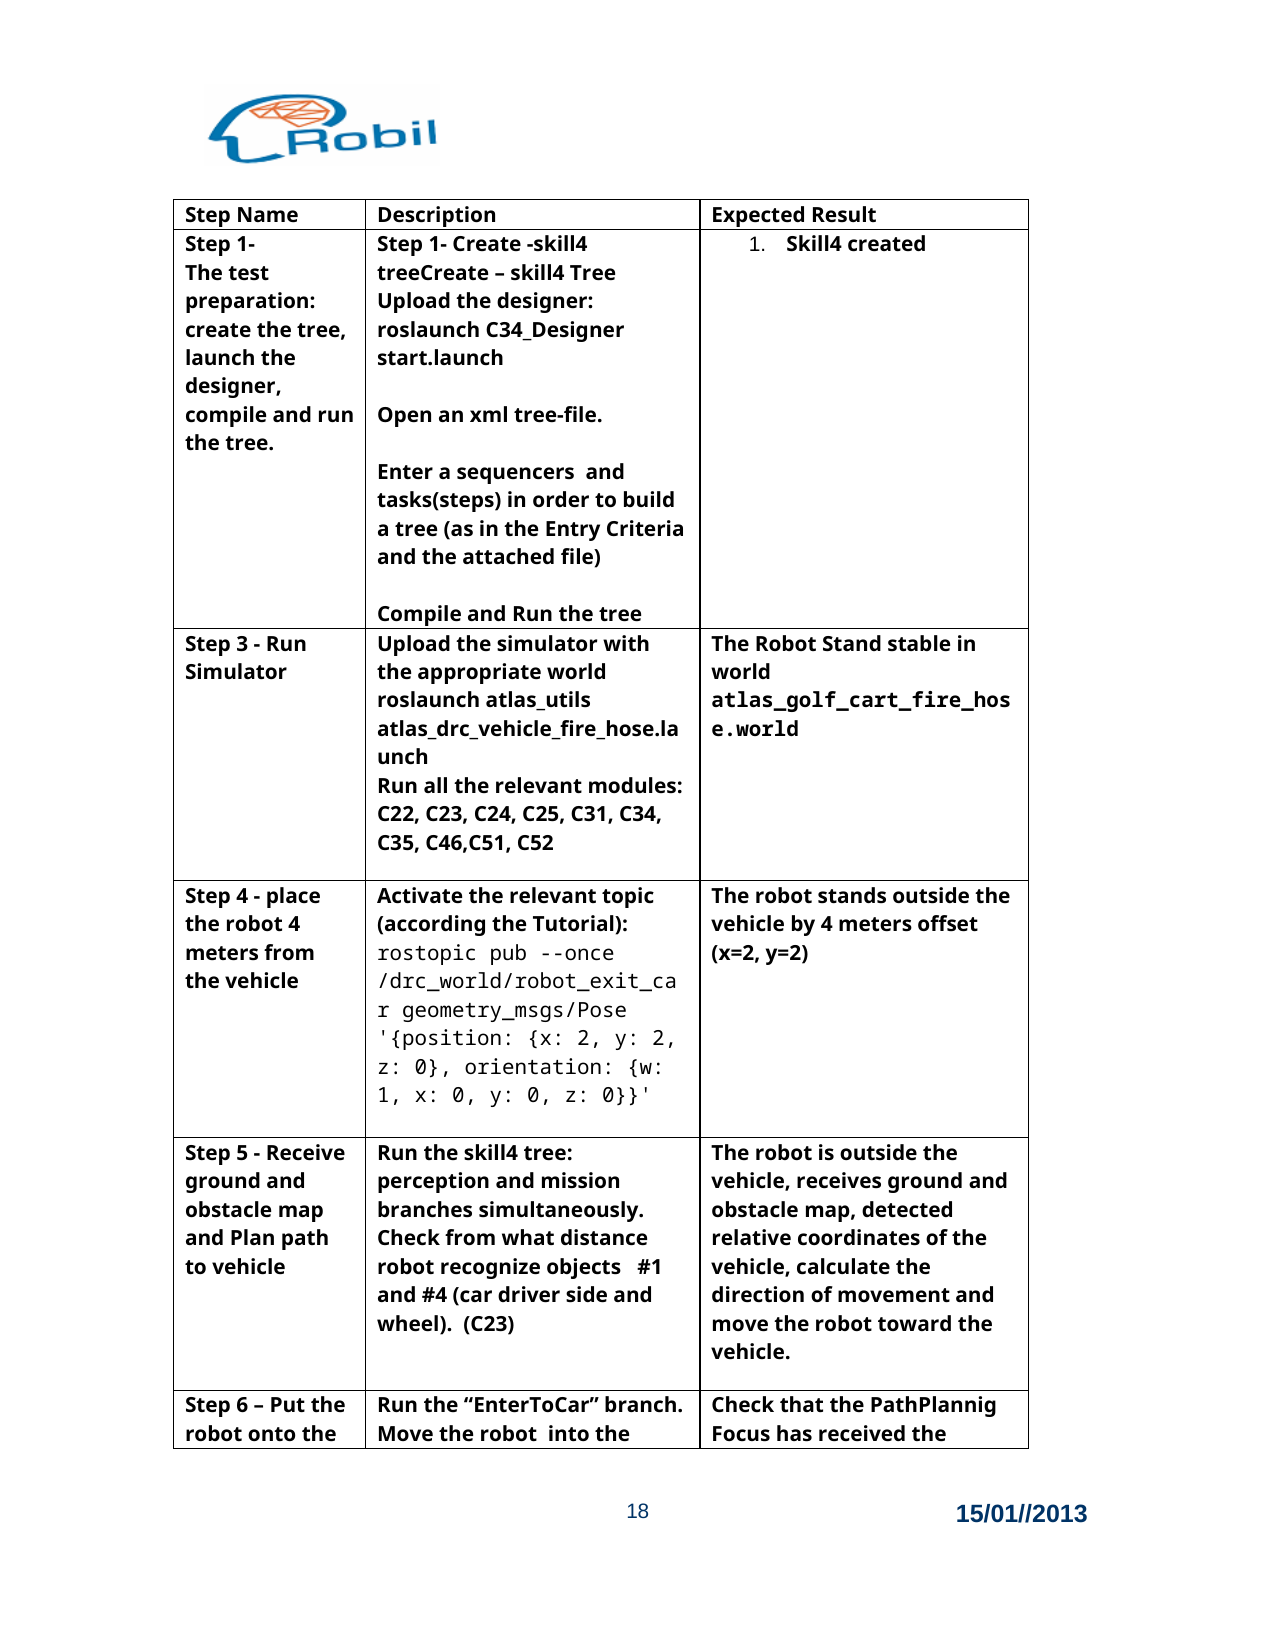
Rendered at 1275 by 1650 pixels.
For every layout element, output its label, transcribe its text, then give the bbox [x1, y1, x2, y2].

table_cell Run the “EnterToCar” branch. Move the robot into the [366, 1391, 699, 1447]
table_cell The robot is outside the vehicle, receives ground and obstacle map, detected relative coordinates of the vehicle, calculate the direction of movement and move the robot toward the vehicle. [701, 1138, 1028, 1389]
table_cell Step 5 - Receive ground and obstacle map and Plan path to vehicle [174, 1138, 365, 1389]
table_cell Run the skill4 tree: perception and mission branches simultaneously. Check from what distance robot recognize objects #1 and #4 (car driver side and wheel). (C23) [366, 1138, 699, 1389]
table_cell The robot stands outside the vehicle by 4 meters offset (x=2, y=2) [701, 881, 1028, 1137]
table_cell Step 4 - place the robot 4 meters from the vehicle [174, 881, 365, 1137]
table_cell Step 1- Create -skill4 treeCreate – skill4 Tree Upload the designer: roslaunch C34_Designer start.launch Open an xml tree-file. Enter a sequencers and tasks(steps) in order to build a tree (as in the Entry Criteria and the attached file) Compile and Run the tree [366, 230, 699, 628]
table_cell Check that the PathPlannig Focus has received the [701, 1391, 1028, 1447]
picture [204, 84, 440, 166]
table_cell Step 6 – Put the robot onto the [174, 1391, 365, 1447]
table_cell Upload the simulator with the appropriate world roslaunch atlas_utils atlas_drc_vehicle_fire_hose.launch Run all the relevant modules: C22, C23, C24, C25, C31, C34, C35, C46,C51, C52 [366, 629, 699, 880]
table_cell Activate the relevant topic (according the Tutorial): rostopic pub --once /drc_world/robot_exit_car geometry_msgs/Pose '{position: {x: 2, y: 2, z: 0}, orientation: {w: 1, x: 0, y: 0, z: 0}}' [366, 881, 699, 1137]
table_header Expected Result [701, 200, 1028, 228]
table_header Description [366, 200, 699, 228]
table_cell Step 3 - Run Simulator [174, 629, 365, 880]
table_cell The Robot Stand stable in world atlas_golf_cart_fire_hose.world [701, 629, 1028, 880]
table_cell Skill4 created [701, 230, 1028, 628]
table_header Step Name [174, 200, 365, 228]
table_cell Step 1- The test preparation: create the tree, launch the designer, compile and run the tree. [174, 230, 365, 628]
